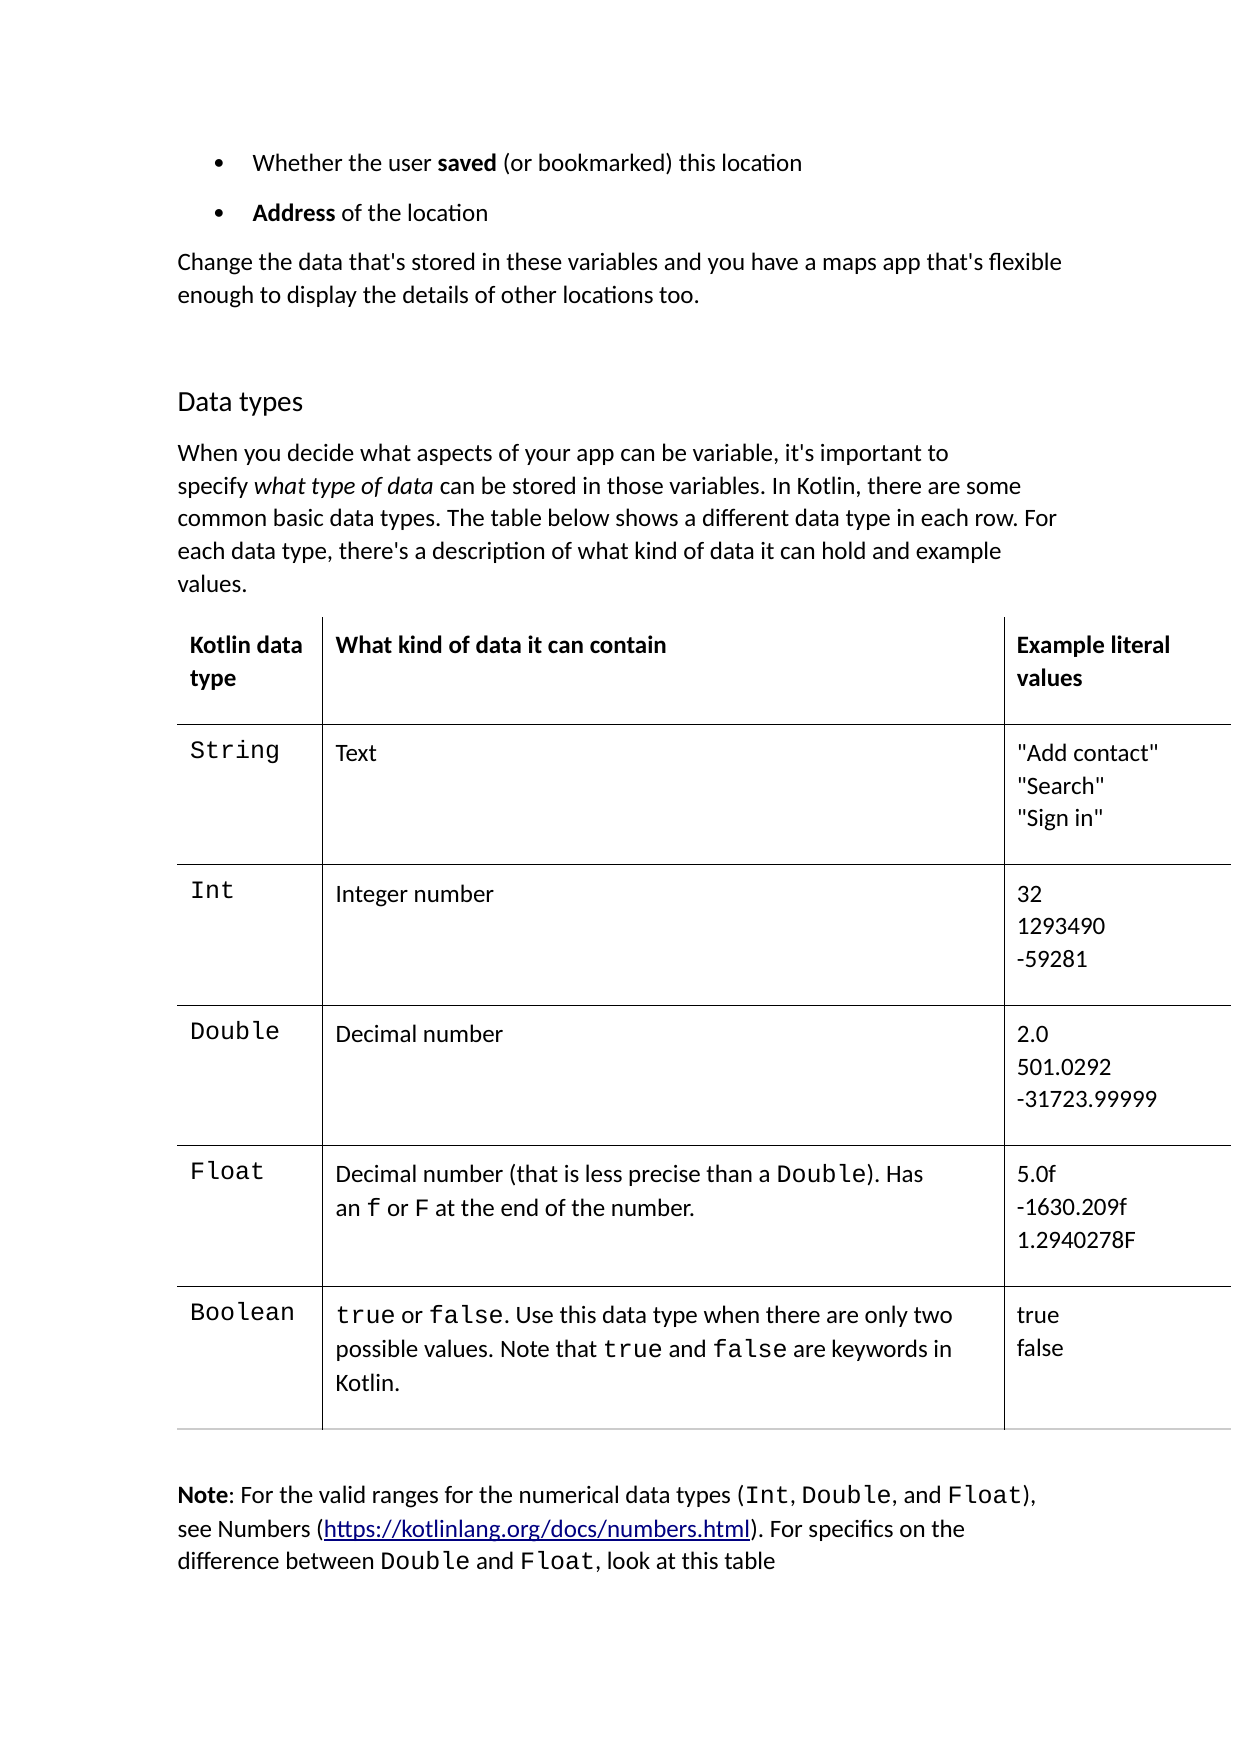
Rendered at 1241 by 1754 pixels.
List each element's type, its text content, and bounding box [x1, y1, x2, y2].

table_cell 32 1293490 -59281 [1005, 865, 1231, 1005]
table_cell 5.0f -1630.209f 1.2940278F [1005, 1146, 1231, 1286]
table_header What kind of data it can contain [323, 617, 1004, 724]
table_cell Int [177, 865, 322, 1005]
table_cell true or false. Use this data type when there are only two possible values. Note that true and false are keywords in Kotlin. [323, 1287, 1004, 1428]
table_cell 2.0 501.0292 -31723.99999 [1005, 1006, 1231, 1145]
table_cell true false [1005, 1287, 1231, 1428]
table_cell Double [177, 1006, 322, 1145]
table_cell Boolean [177, 1287, 322, 1428]
list Whether the user saved (or bookmarked) this location [215, 148, 1063, 178]
table_cell "Add contact" "Search" "Sign in" [1005, 725, 1231, 864]
text Data types [177, 383, 1063, 418]
text Change the data that's stored in these variables and you have a maps app that's flexible enough to display the details of other locations too. [177, 246, 1063, 309]
table_cell Float [177, 1146, 322, 1286]
list Address of the location [215, 197, 1063, 227]
table_cell Integer number [323, 865, 1004, 1005]
table_header Kotlin data type [177, 617, 322, 724]
table_cell Decimal number (that is less precise than a Double). Has an f or F at the end of the number. [323, 1146, 1004, 1286]
table_header Example literal values [1005, 617, 1231, 724]
table_cell Text [323, 725, 1004, 864]
text Note: For the valid ranges for the numerical data types (Int, Double, and Float), see Numbers (https://kotlinlang.org/docs/numbers.html). For specifics on the difference between Double and Float, look at this table [177, 1479, 1063, 1577]
table_cell Decimal number [323, 1006, 1004, 1145]
table_cell String [177, 725, 322, 864]
text When you decide what aspects of your app can be variable, it's important to specify what type of data can be stored in those variables. In Kotlin, there are some common basic data types. The table below shows a different data type in each row. For each data type, there's a description of what kind of data it can hold and example values. [177, 437, 1063, 598]
